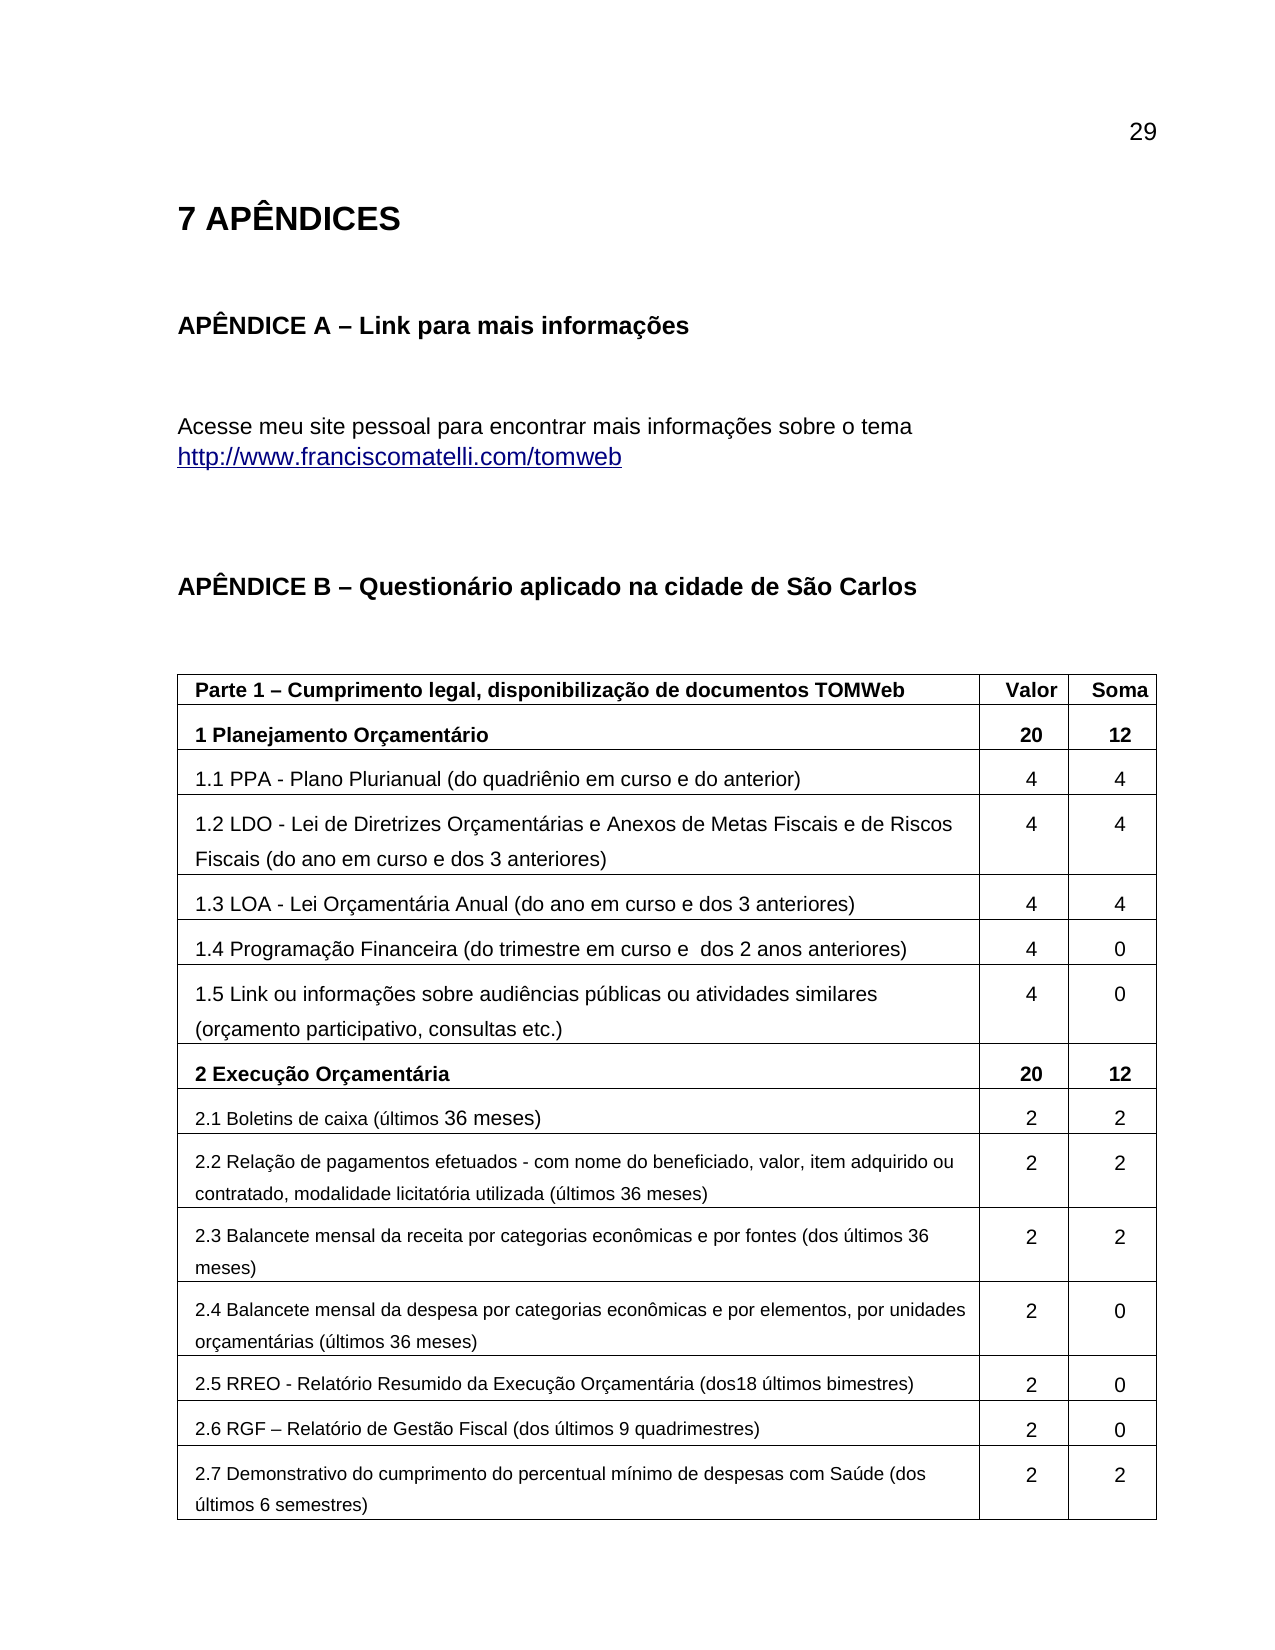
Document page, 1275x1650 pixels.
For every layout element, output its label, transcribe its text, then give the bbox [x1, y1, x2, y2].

table_cell 1 Planejamento Orçamentário [178, 705, 979, 749]
table_cell 2 [980, 1356, 1068, 1400]
table_cell 4 [980, 875, 1068, 919]
table_cell 2 [1069, 1089, 1156, 1133]
subtitle 7 Apêndices [177, 200, 1157, 238]
table_cell 1.2 LDO - Lei de Diretrizes Orçamentárias e Anexos de Metas Fiscais e de Riscos Fiscais (do ano em curso e dos 3 anteriores) [178, 795, 979, 874]
table_cell 4 [1069, 750, 1156, 794]
table_cell 0 [1069, 1401, 1156, 1445]
table_cell 12 [1069, 1044, 1156, 1088]
table_cell 2.1 Boletins de caixa (últimos 36 meses) [178, 1089, 979, 1133]
table_cell 0 [1069, 1282, 1156, 1355]
table_cell 1.5 Link ou informações sobre audiências públicas ou atividades similares (orçamento participativo, consultas etc.) [178, 965, 979, 1043]
table_cell 2 [980, 1134, 1068, 1207]
table_cell 2 [980, 1089, 1068, 1133]
table_cell 2.4 Balancete mensal da despesa por categorias econômicas e por elementos, por unidades orçamentárias (últimos 36 meses) [178, 1282, 979, 1355]
table_cell 2.3 Balancete mensal da receita por categorias econômicas e por fontes (dos últimos 36 meses) [178, 1208, 979, 1281]
table_cell 2 [1069, 1134, 1156, 1207]
table_cell 4 [980, 920, 1068, 964]
table_cell 2 [980, 1282, 1068, 1355]
table_cell 4 [1069, 875, 1156, 919]
subtitle APÊNDICE A – Link para mais informações [177, 312, 1157, 339]
table_cell 0 [1069, 965, 1156, 1043]
table_cell 0 [1069, 1356, 1156, 1400]
table_cell 2.5 RREO - Relatório Resumido da Execução Orçamentária (dos18 últimos bimestres) [178, 1356, 979, 1400]
table_cell 2.2 Relação de pagamentos efetuados - com nome do beneficiado, valor, item adquirido ou contratado, modalidade licitatória utilizada (últimos 36 meses) [178, 1134, 979, 1207]
table_cell 4 [1069, 795, 1156, 874]
table_cell 1.3 LOA - Lei Orçamentária Anual (do ano em curso e dos 3 anteriores) [178, 875, 979, 919]
subtitle APÊNDICE B – Questionário aplicado na cidade de São Carlos [177, 572, 1157, 600]
table_cell 0 [1069, 920, 1156, 964]
table_header Valor [980, 675, 1068, 704]
table_cell 12 [1069, 705, 1156, 749]
table_cell 20 [980, 705, 1068, 749]
table_cell 4 [980, 965, 1068, 1043]
table_cell 1.4 Programação Financeira (do trimestre em curso e dos 2 anos anteriores) [178, 920, 979, 964]
table_cell 2 [1069, 1208, 1156, 1281]
table_header Parte 1 – Cumprimento legal, disponibilização de documentos TOMWeb [178, 675, 979, 704]
table_cell 2 [1069, 1446, 1156, 1519]
table_cell 4 [980, 750, 1068, 794]
table_cell 4 [980, 795, 1068, 874]
table_cell 2 Execução Orçamentária [178, 1044, 979, 1088]
text http://www.franciscomatelli.com/tomweb [177, 443, 1157, 471]
list Acesse meu site pessoal para encontrar mais informações sobre o tema [177, 413, 1157, 439]
table_cell 1.1 PPA - Plano Plurianual (do quadriênio em curso e do anterior) [178, 750, 979, 794]
table_cell 20 [980, 1044, 1068, 1088]
table_cell 2 [980, 1401, 1068, 1445]
table_cell 2 [980, 1208, 1068, 1281]
table_cell 2.7 Demonstrativo do cumprimento do percentual mínimo de despesas com Saúde (dos últimos 6 semestres) [178, 1446, 979, 1519]
table_cell 2.6 RGF – Relatório de Gestão Fiscal (dos últimos 9 quadrimestres) [178, 1401, 979, 1445]
table_header Soma [1069, 675, 1156, 704]
table_cell 2 [980, 1446, 1068, 1519]
